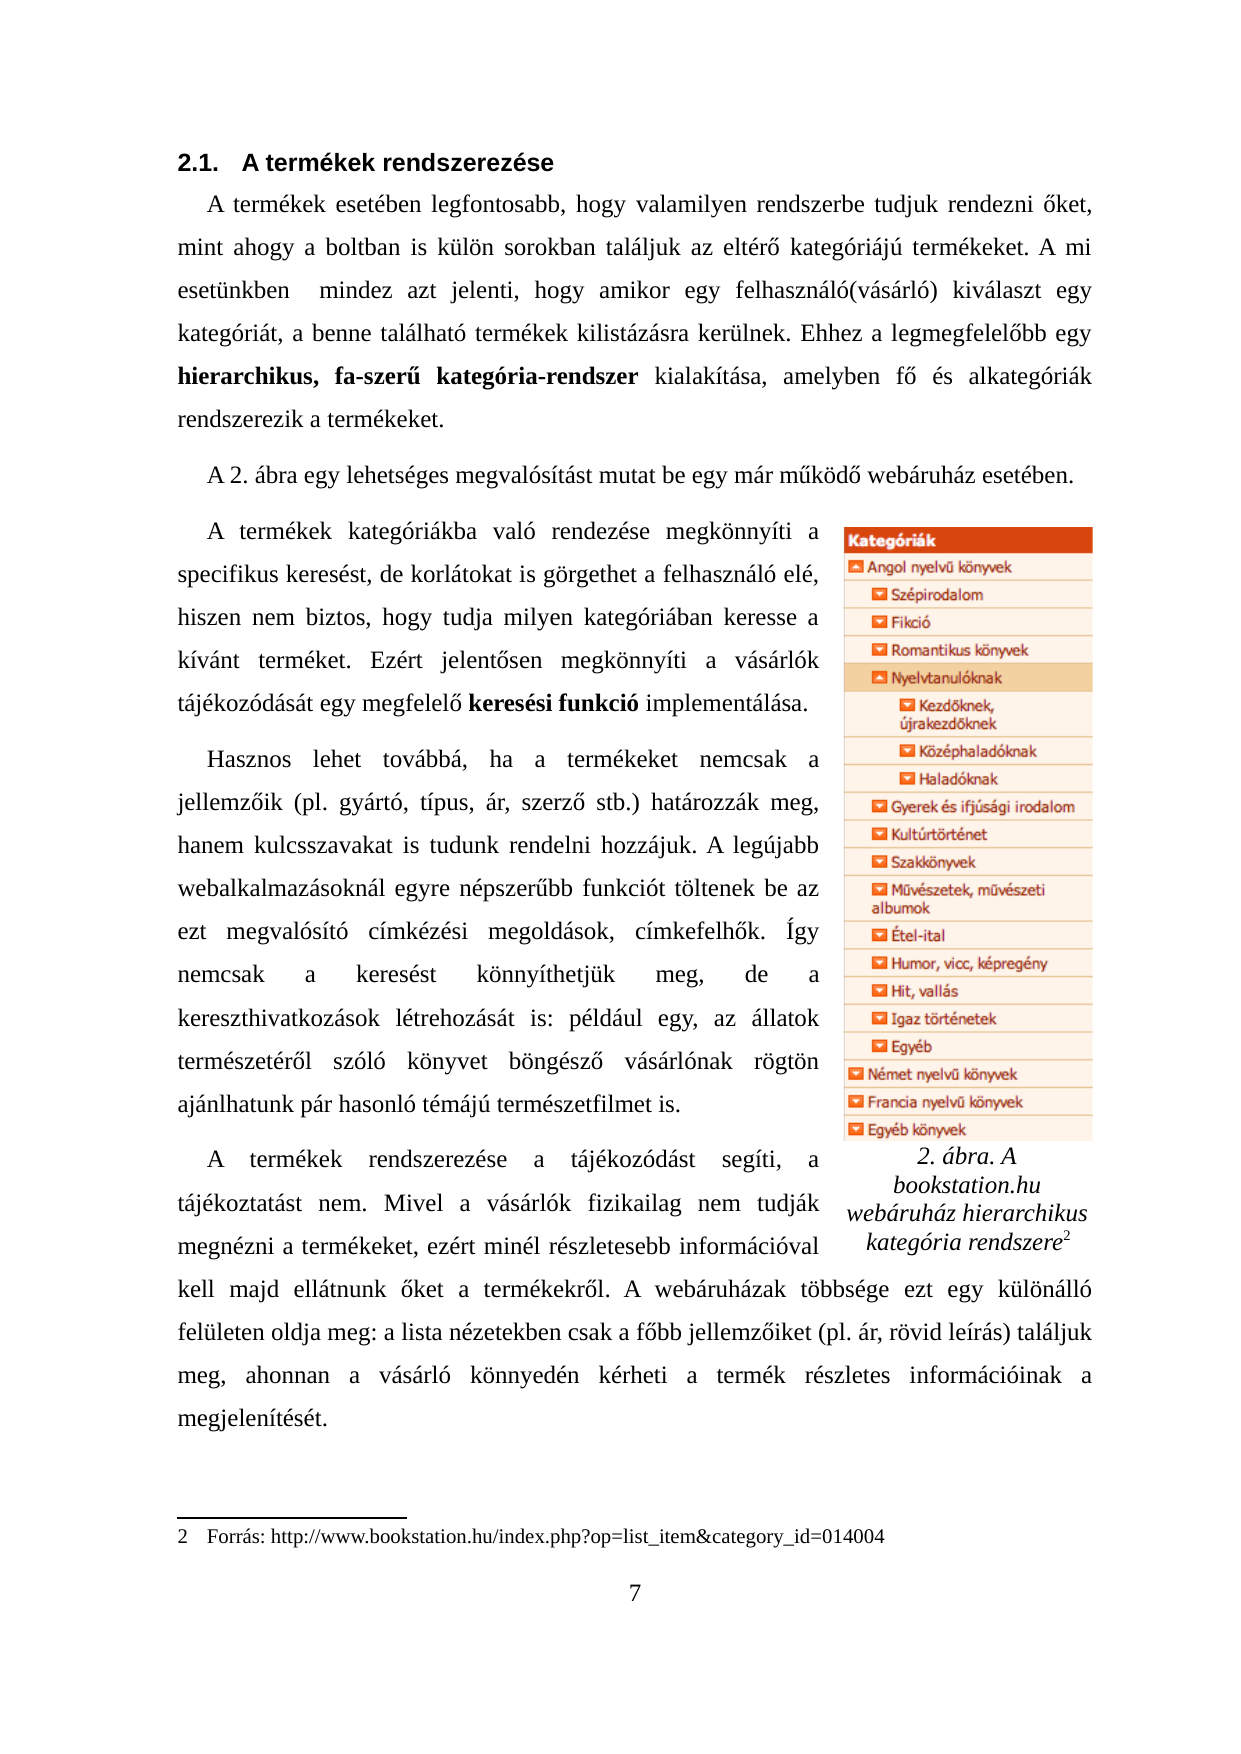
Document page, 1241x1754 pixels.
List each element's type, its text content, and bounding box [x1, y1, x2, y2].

text Forrás: http://www.bookstation.hu/index.php?op=list_item&category_id=014004 [177, 1524, 1093, 1548]
picture [843, 527, 1093, 1141]
text A 2. ábra egy lehetséges megvalósítást mutat be egy már működő webáruház esetében. [177, 460, 1093, 489]
text A termékek esetében legfontosabb, hogy valamilyen rendszerbe tudjuk rendezni őket, mint ahogy a boltban is külön sorokban találjuk az eltérő kategóriájú termékeket. A mi esetünkben mindez azt jelenti, hogy amikor egy felhasználó(vásárló) kiválaszt egy kategóriát, a benne található termékek kilistázásra kerülnek. Ehhez a legmegfelelőbb egy hierarchikus, fa-szerű kategória-rendszer kialakítása, amelyben fő és alkategóriák rendszerezik a termékeket. [177, 189, 1093, 433]
text A termékek rendszerezése a tájékozódást segíti, a tájékoztatást nem. Mivel a vásárlók fizikailag nem tudják megnézni a termékeket, ezért minél részletesebb információval kell majd ellátnunk őket a termékekről. A webáruházak többsége ezt egy különálló felületen oldja meg: a lista nézetekben csak a főbb jellemzőiket (pl. ár, rövid leírás) találjuk meg, ahonnan a vásárló könnyedén kérheti a termék részletes információinak a megjelenítését. [177, 1144, 1093, 1432]
subtitle A termékek rendszerezése [177, 148, 1093, 176]
text 2. ábra. A bookstation.hu webáruház hierarchikus kategória rendszere2 [843, 1141, 1093, 1256]
text Hasznos lehet továbbá, ha a termékeket nemcsak a jellemzőik (pl. gyártó, típus, ár, szerző stb.) határozzák meg, hanem kulcsszavakat is tudunk rendelni hozzájuk. A legújabb webalkalmazásoknál egyre népszerűbb funkciót töltenek be az ezt megvalósító címkézési megoldások, címkefelhők. Így nemcsak a keresést könnyíthetjük meg, de a kereszthivatkozások létrehozását is: például egy, az állatok természetéről szóló könyvet böngésző vásárlónak rögtön ajánlhatunk pár hasonló témájú természetfilmet is. [177, 744, 843, 1118]
text A termékek kategóriákba való rendezése megkönnyíti a specifikus keresést, de korlátokat is görgethet a felhasználó elé, hiszen nem biztos, hogy tudja milyen kategóriában keresse a kívánt terméket. Ezért jelentősen megkönnyíti a vásárlók tájékozódását egy megfelelő keresési funkció implementálása. [177, 516, 1093, 717]
